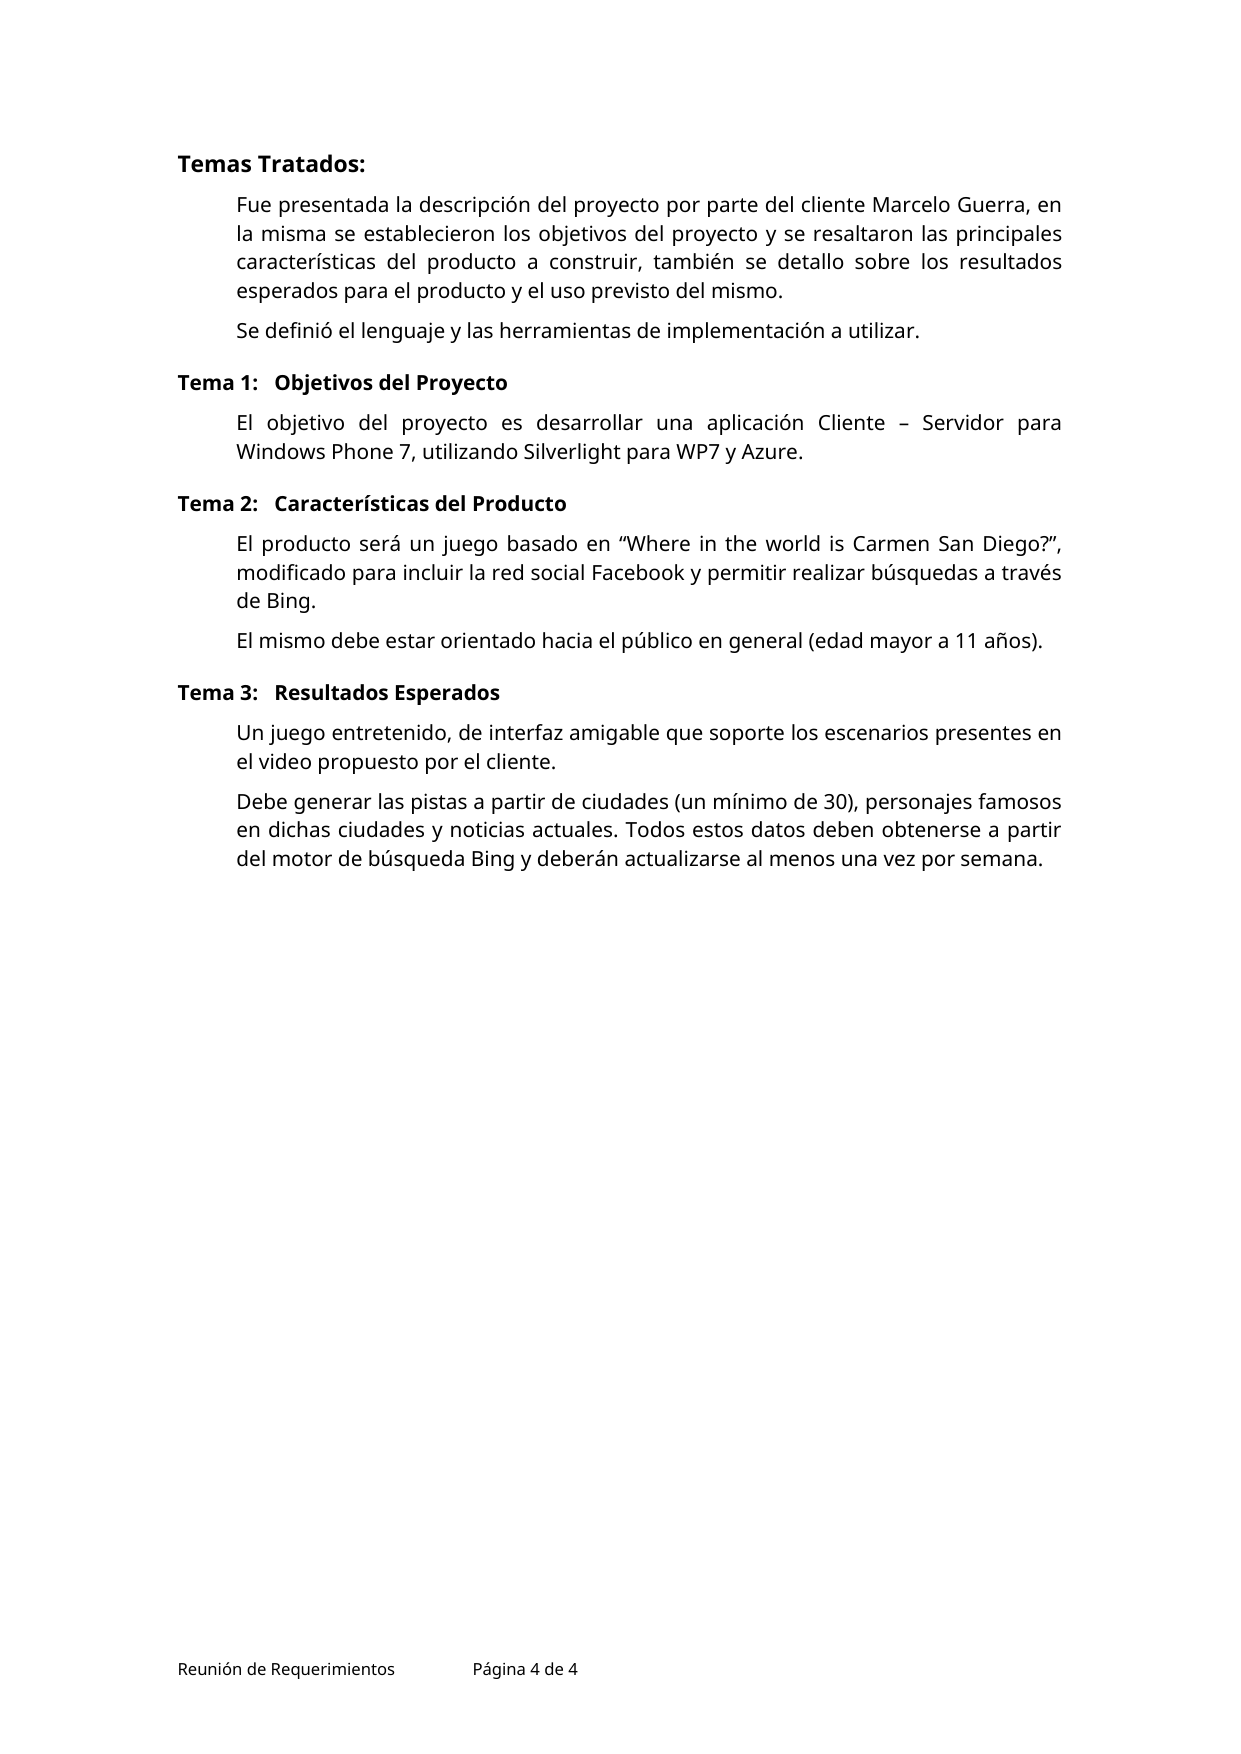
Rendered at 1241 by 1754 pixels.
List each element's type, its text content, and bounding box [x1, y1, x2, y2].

text Un juego entretenido, de interfaz amigable que soporte los escenarios presentes en el video propuesto por el cliente. [236, 718, 1063, 775]
subtitle Temas Tratados: [177, 148, 1063, 179]
subtitle Tema 2: Características del Producto [177, 489, 1063, 517]
text El producto será un juego basado en “Where in the world is Carmen San Diego?”, modificado para incluir la red social Facebook y permitir realizar búsquedas a través de Bing. [236, 529, 1063, 614]
text El mismo debe estar orientado hacia el público en general (edad mayor a 11 años). [236, 626, 1063, 655]
subtitle Tema 3: Resultados Esperados [177, 678, 1063, 707]
text Se definió el lenguaje y las herramientas de implementación a utilizar. [236, 316, 1063, 344]
text Debe generar las pistas a partir de ciudades (un mínimo de 30), personajes famosos en dichas ciudades y noticias actuales. Todos estos datos deben obtenerse a partir del motor de búsqueda Bing y deberán actualizarse al menos una vez por semana. [236, 787, 1063, 872]
text El objetivo del proyecto es desarrollar una aplicación Cliente – Servidor para Windows Phone 7, utilizando Silverlight para WP7 y Azure. [236, 408, 1063, 465]
text Fue presentada la descripción del proyecto por parte del cliente Marcelo Guerra, en la misma se establecieron los objetivos del proyecto y se resaltaron las principales características del producto a construir, también se detallo sobre los resultados esperados para el producto y el uso previsto del mismo. [236, 191, 1063, 304]
subtitle Tema 1: Objetivos del Proyecto [177, 368, 1063, 397]
